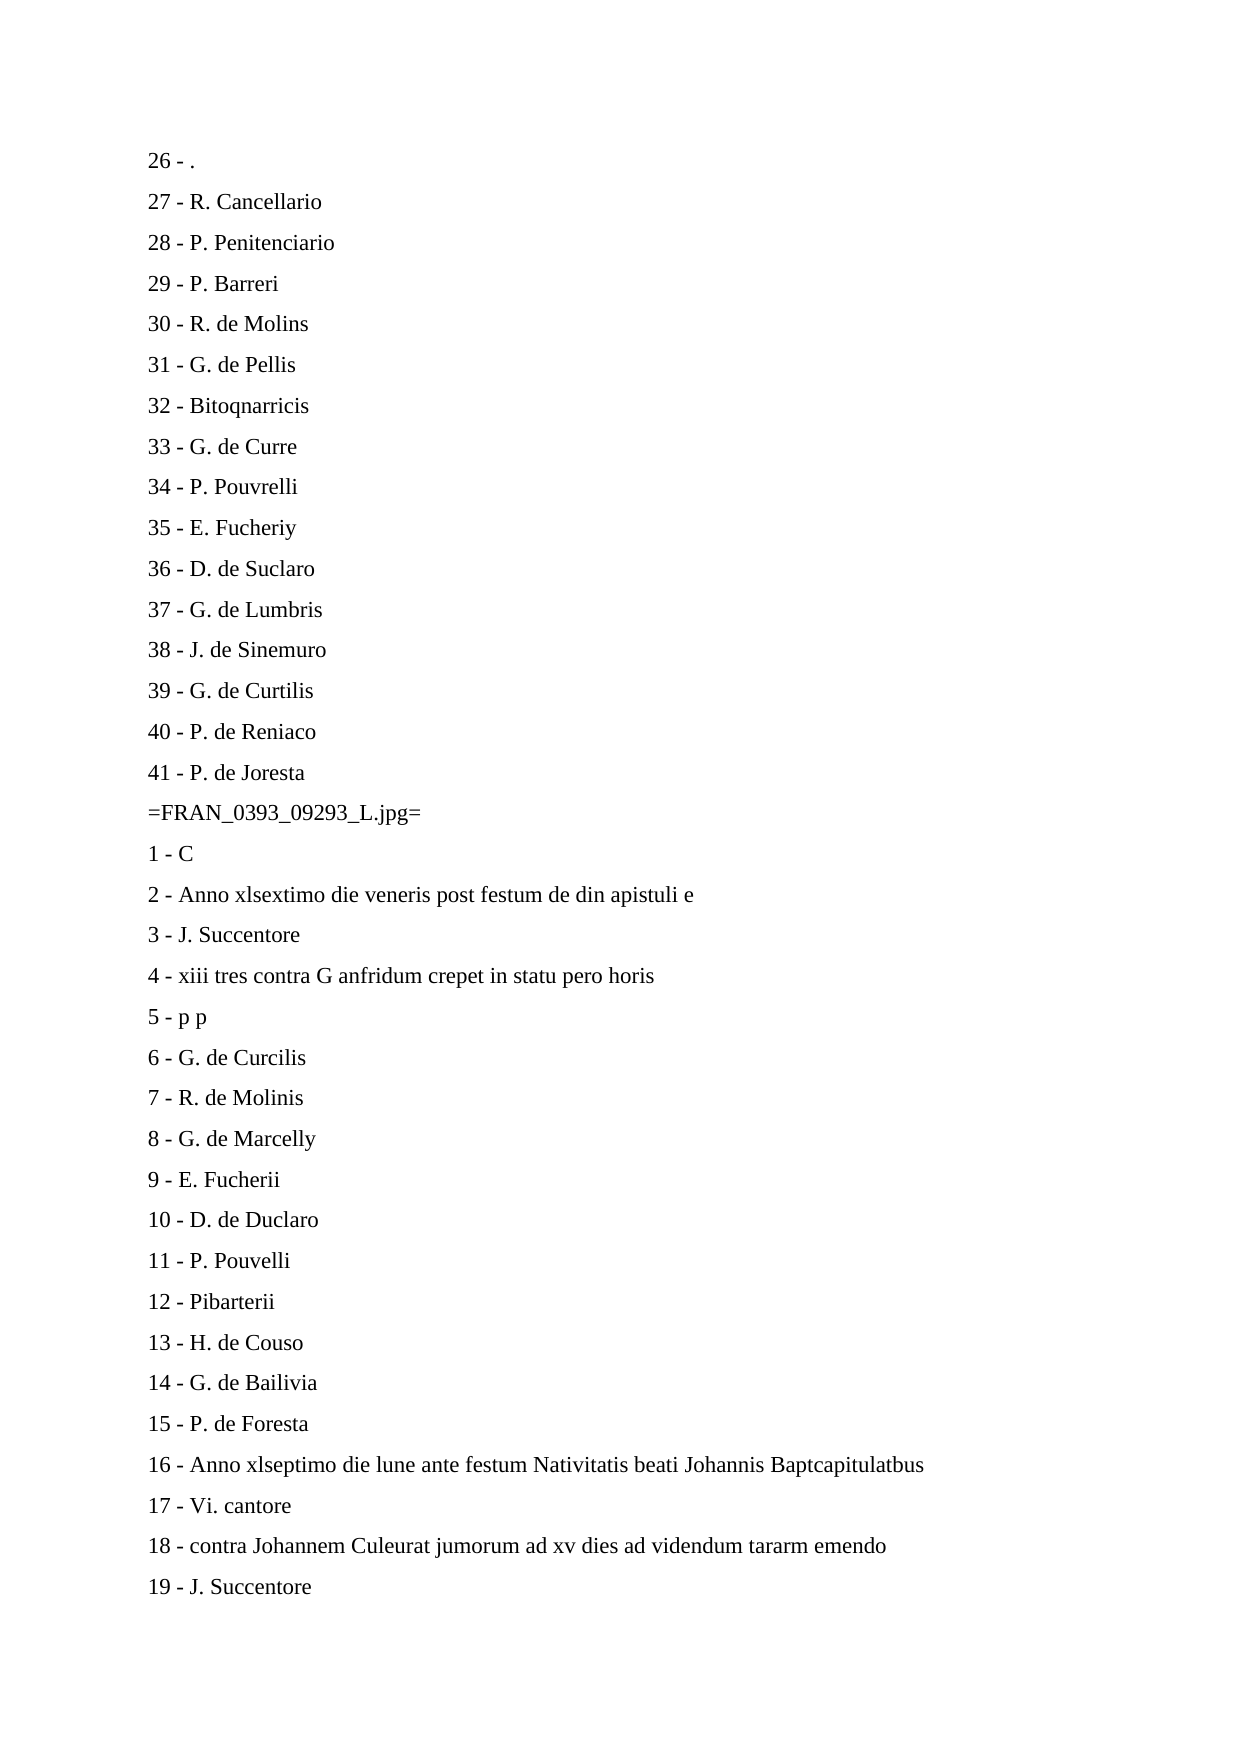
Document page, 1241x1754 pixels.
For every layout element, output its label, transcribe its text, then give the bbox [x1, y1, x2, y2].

text 18 - contra Johannem Culeurat jumorum ad xv dies ad videndum tararm emendo [148, 1532, 1093, 1559]
text 17 - Vi. cantore [148, 1492, 1093, 1518]
text 41 - P. de Joresta [148, 758, 1093, 785]
text 5 - p p [148, 1003, 1093, 1029]
text 10 - D. de Duclaro [148, 1207, 1093, 1233]
text 31 - G. de Pellis [148, 351, 1093, 378]
text 15 - P. de Foresta [148, 1410, 1093, 1437]
text 8 - G. de Marcelly [148, 1125, 1093, 1151]
text 28 - P. Penitenciario [148, 229, 1093, 255]
text 37 - G. de Lumbris [148, 596, 1093, 622]
text 19 - J. Succentore [148, 1573, 1093, 1599]
text 35 - E. Fucheriy [148, 514, 1093, 541]
text 13 - H. de Couso [148, 1329, 1093, 1355]
text 7 - R. de Molinis [148, 1084, 1093, 1111]
text 26 - . [148, 148, 1093, 174]
text 11 - P. Pouvelli [148, 1247, 1093, 1274]
text 32 - Bitoqnarricis [148, 392, 1093, 418]
text 3 - J. Succentore [148, 921, 1093, 948]
text 33 - G. de Curre [148, 433, 1093, 459]
text 12 - Pibarterii [148, 1288, 1093, 1314]
text 30 - R. de Molins [148, 311, 1093, 337]
text 6 - G. de Curcilis [148, 1044, 1093, 1070]
text 4 - xiii tres contra G anfridum crepet in statu pero horis [148, 962, 1093, 988]
text 27 - R. Cancellario [148, 188, 1093, 215]
text 1 - C [148, 840, 1093, 866]
text 16 - Anno xlseptimo die lune ante festum Nativitatis beati Johannis Baptcapitulatbus [148, 1451, 1093, 1477]
text 39 - G. de Curtilis [148, 677, 1093, 703]
text 14 - G. de Bailivia [148, 1369, 1093, 1396]
text 9 - E. Fucherii [148, 1166, 1093, 1192]
text 2 - Anno xlsextimo die veneris post festum de din apistuli e [148, 881, 1093, 907]
text 34 - P. Pouvrelli [148, 473, 1093, 500]
text 29 - P. Barreri [148, 270, 1093, 296]
text 36 - D. de Suclaro [148, 555, 1093, 581]
text 40 - P. de Reniaco [148, 718, 1093, 744]
text =FRAN_0393_09293_L.jpg= [148, 799, 1093, 826]
text 38 - J. de Sinemuro [148, 636, 1093, 663]
